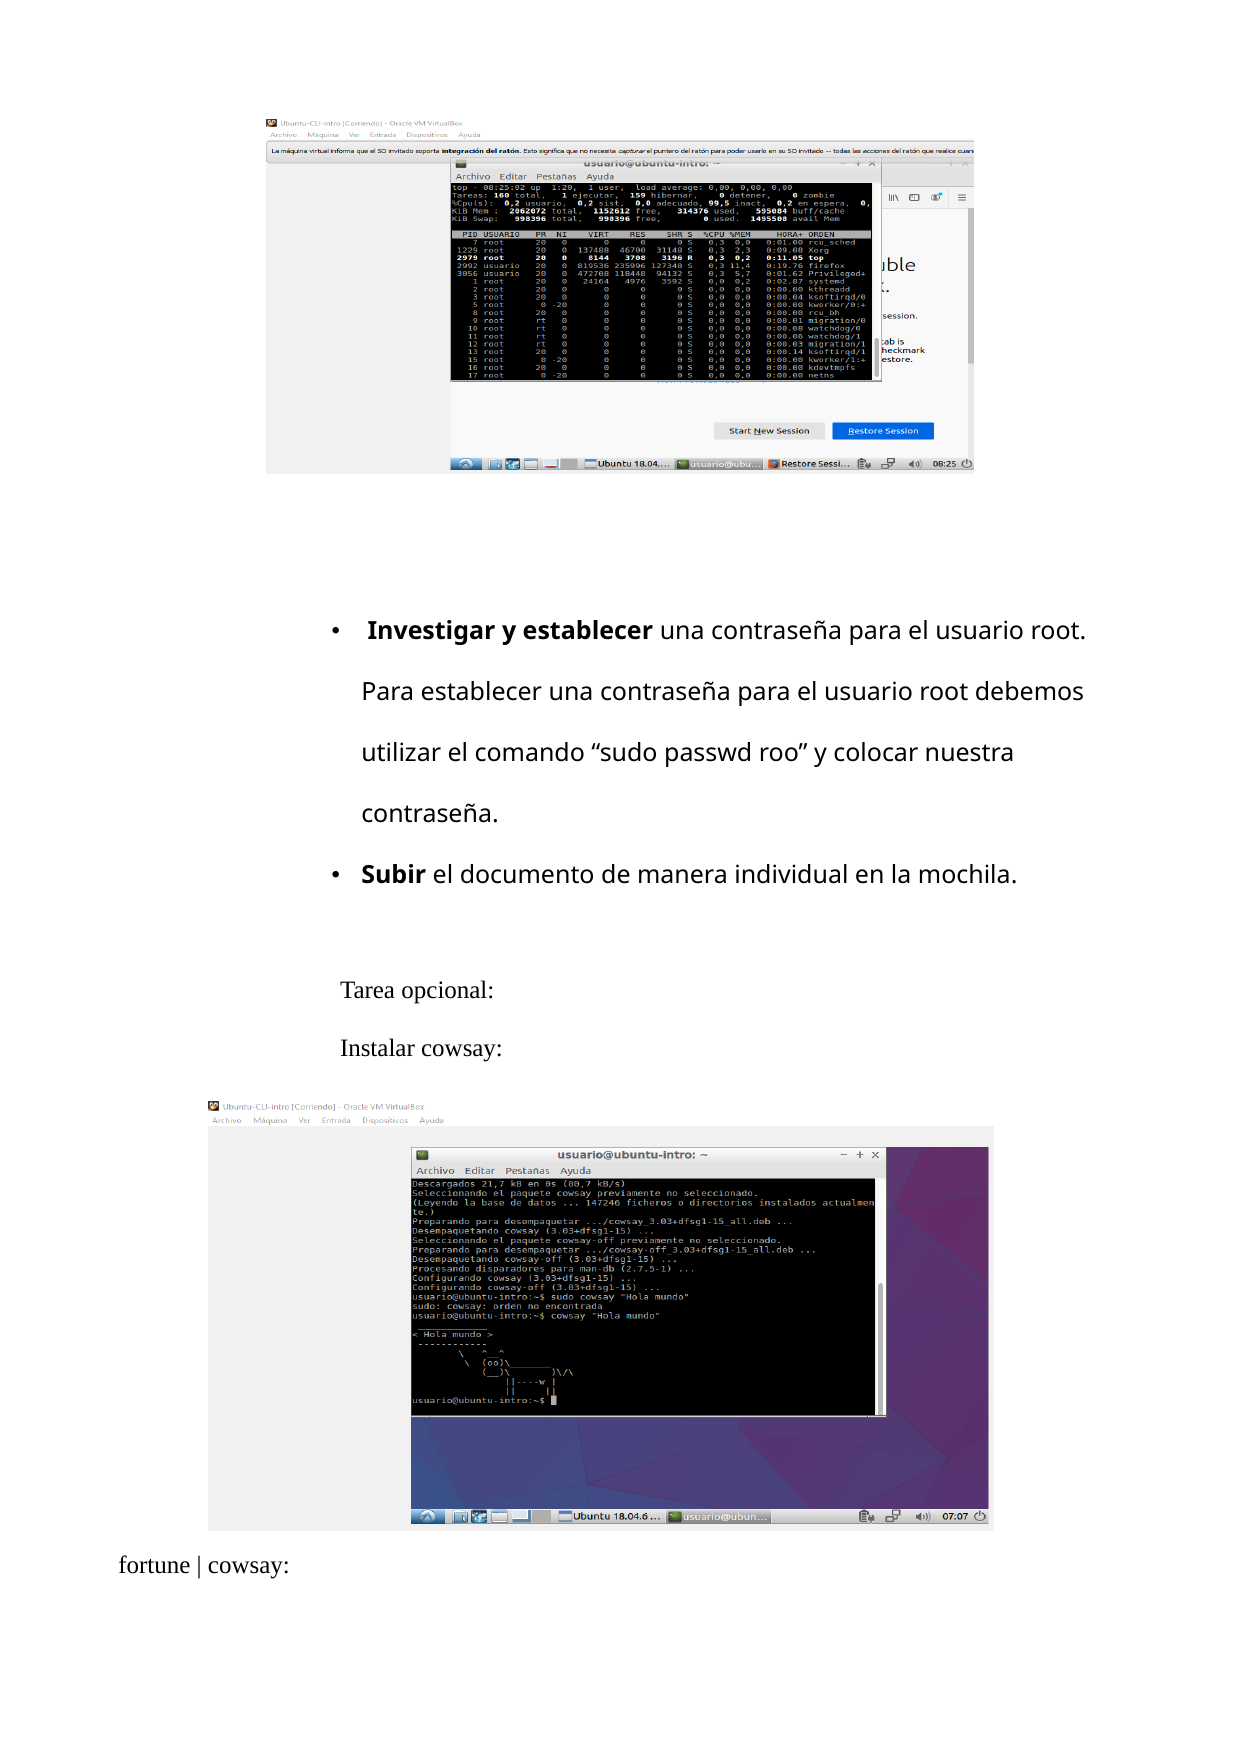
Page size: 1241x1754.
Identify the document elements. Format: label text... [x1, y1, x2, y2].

list Para establecer una contraseña para el usuario root debemos utilizar el comando “sudo passwd roo” y colocar nuestra contraseña. [331, 674, 1122, 830]
text Tarea opcional: [118, 975, 1122, 1004]
picture [208, 1099, 994, 1531]
list Subir el documento de manera individual en la mochila. [331, 857, 1122, 891]
text Instalar cowsay: [118, 1033, 1122, 1061]
picture [266, 118, 974, 474]
list Investigar y establecer una contraseña para el usuario root. [331, 613, 1122, 647]
text fortune | cowsay: [118, 1550, 1122, 1579]
